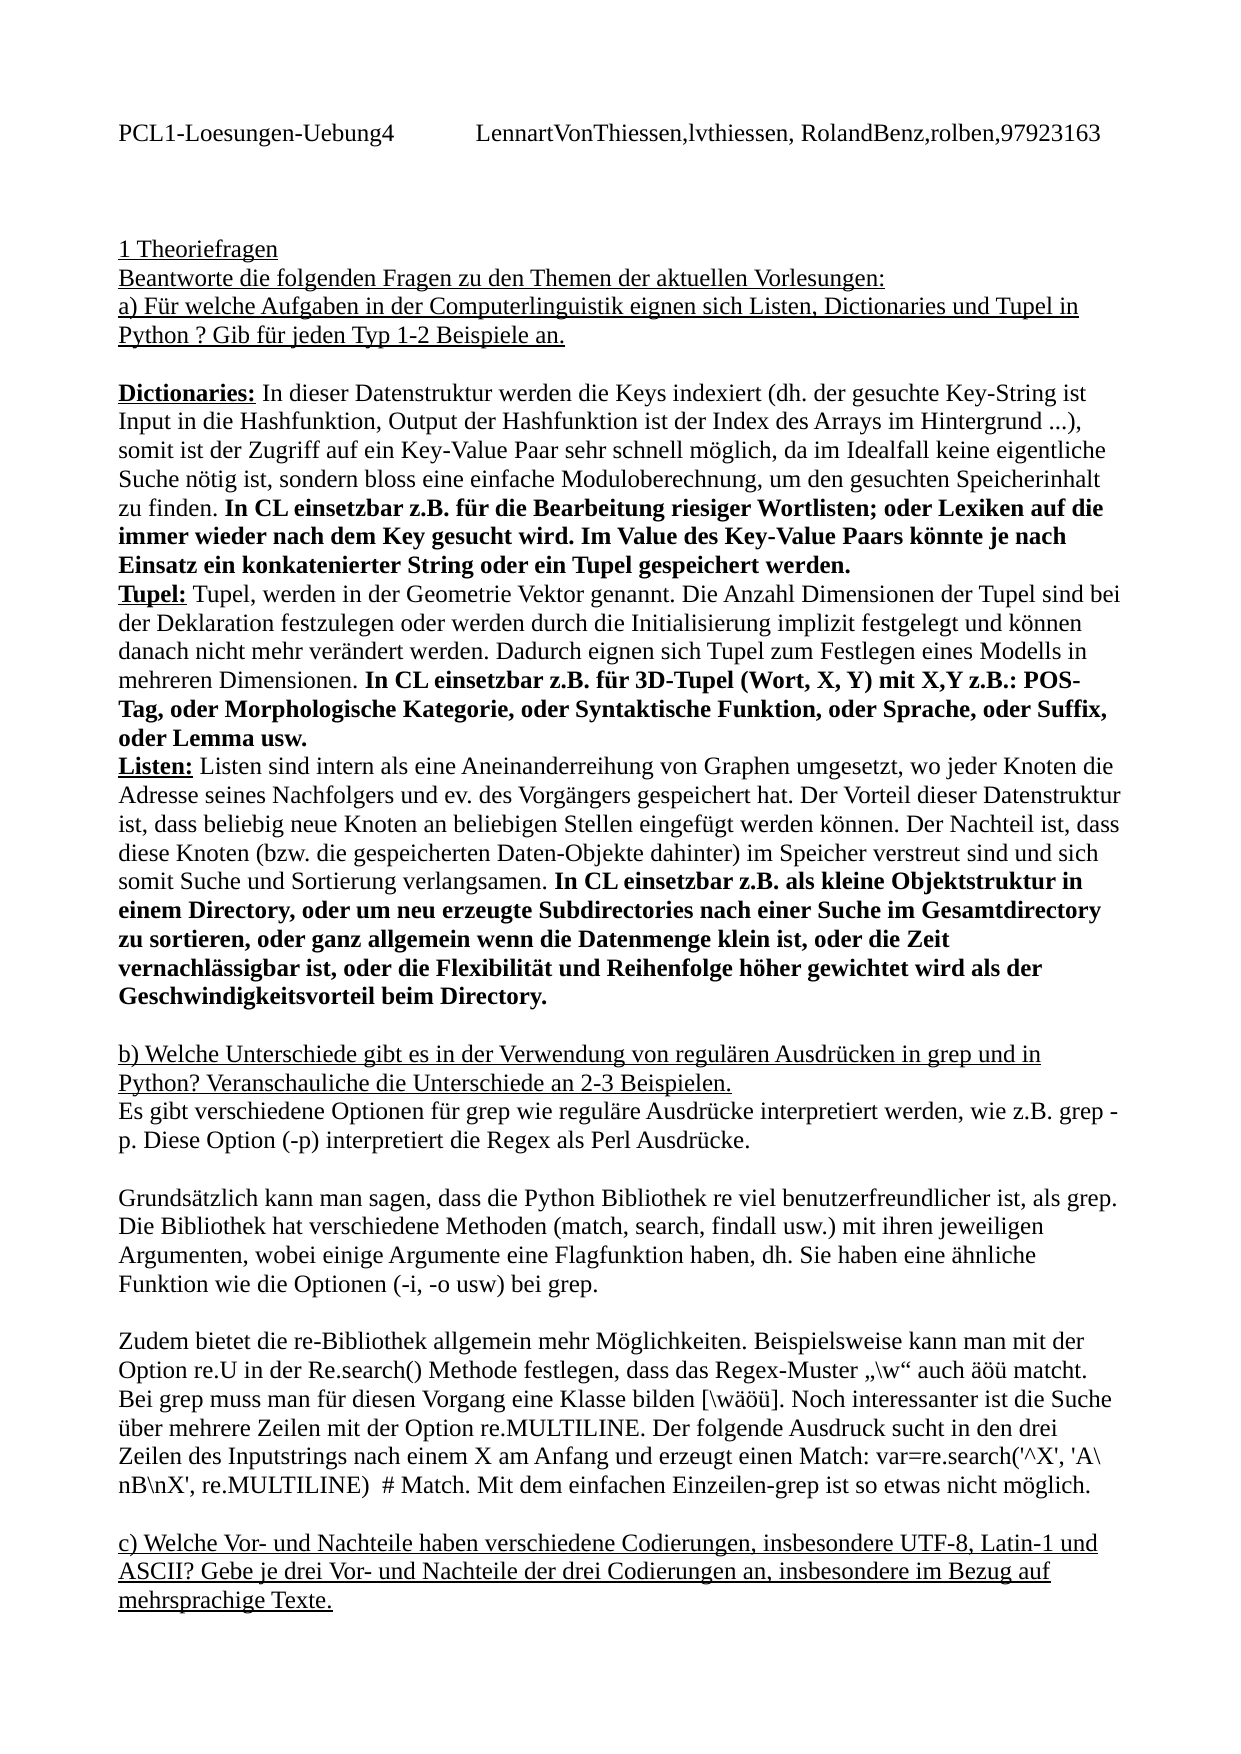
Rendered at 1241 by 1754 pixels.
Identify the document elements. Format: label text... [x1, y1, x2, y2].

text 1 Theoriefragen [118, 234, 1122, 263]
text Es gibt verschiedene Optionen für grep wie reguläre Ausdrücke interpretiert werden, wie z.B. grep -p. Diese Option (-p) interpretiert die Regex als Perl Ausdrücke. [118, 1096, 1122, 1154]
text mehrsprachige Texte. [118, 1585, 1122, 1614]
text Beantworte die folgenden Fragen zu den Themen der aktuellen Vorlesungen: [118, 263, 1122, 291]
text Python? Veranschauliche die Unterschiede an 2-3 Beispielen. [118, 1068, 1122, 1096]
text b) Welche Unterschiede gibt es in der Verwendung von regulären Ausdrücken in grep und in [118, 1039, 1122, 1068]
text Listen: Listen sind intern als eine Aneinanderreihung von Graphen umgesetzt, wo jeder Knoten die Adresse seines Nachfolgers und ev. des Vorgängers gespeichert hat. Der Vorteil dieser Datenstruktur ist, dass beliebig neue Knoten an beliebigen Stellen eingefügt werden können. Der Nachteil ist, dass diese Knoten (bzw. die gespeicherten Daten-Objekte dahinter) im Speicher verstreut sind und sich somit Suche und Sortierung verlangsamen. In CL einsetzbar z.B. als kleine Objektstruktur in einem Directory, oder um neu erzeugte Subdirectories nach einer Suche im Gesamtdirectory zu sortieren, oder ganz allgemein wenn die Datenmenge klein ist, oder die Zeit vernachlässigbar ist, oder die Flexibilität und Reihenfolge höher gewichtet wird als der Geschwindigkeitsvorteil beim Directory. [118, 751, 1122, 1010]
text c) Welche Vor- und Nachteile haben verschiedene Codierungen, insbesondere UTF-8, Latin-1 und [118, 1528, 1122, 1556]
text Dictionaries: In dieser Datenstruktur werden die Keys indexiert (dh. der gesuchte Key-String ist Input in die Hashfunktion, Output der Hashfunktion ist der Index des Arrays im Hintergrund ...), somit ist der Zugriff auf ein Key-Value Paar sehr schnell möglich, da im Idealfall keine eigentliche Suche nötig ist, sondern bloss eine einfache Moduloberechnung, um den gesuchten Speicherinhalt zu finden. In CL einsetzbar z.B. für die Bearbeitung riesiger Wortlisten; oder Lexiken auf die immer wieder nach dem Key gesucht wird. Im Value des Key-Value Paars könnte je nach Einsatz ein konkatenierter String oder ein Tupel gespeichert werden. [118, 378, 1122, 579]
text Zudem bietet die re-Bibliothek allgemein mehr Möglichkeiten. Beispielsweise kann man mit der Option re.U in der Re.search() Methode festlegen, dass das Regex-Muster „\w“ auch äöü matcht. Bei grep muss man für diesen Vorgang eine Klasse bilden [\wäöü]. Noch interessanter ist die Suche über mehrere Zeilen mit der Option re.MULTILINE. Der folgende Ausdruck sucht in den drei Zeilen des Inputstrings nach einem X am Anfang und erzeugt einen Match: var=re.search('^X', 'A\nB\nX', re.MULTILINE) # Match. Mit dem einfachen Einzeilen-grep ist so etwas nicht möglich. [118, 1326, 1122, 1499]
text a) Für welche Aufgaben in der Computerlinguistik eignen sich Listen, Dictionaries und Tupel in [118, 291, 1122, 320]
text Grundsätzlich kann man sagen, dass die Python Bibliothek re viel benutzerfreundlicher ist, als grep. Die Bibliothek hat verschiedene Methoden (match, search, findall usw.) mit ihren jeweiligen Argumenten, wobei einige Argumente eine Flagfunktion haben, dh. Sie haben eine ähnliche Funktion wie die Optionen (-i, -o usw) bei grep. [118, 1183, 1122, 1298]
text ASCII? Gebe je drei Vor- und Nachteile der drei Codierungen an, insbesondere im Bezug auf [118, 1556, 1122, 1585]
text Tupel: Tupel, werden in der Geometrie Vektor genannt. Die Anzahl Dimensionen der Tupel sind bei der Deklaration festzulegen oder werden durch die Initialisierung implizit festgelegt und können danach nicht mehr verändert werden. Dadurch eignen sich Tupel zum Festlegen eines Modells in mehreren Dimensionen. In CL einsetzbar z.B. für 3D-Tupel (Wort, X, Y) mit X,Y z.B.: POS-Tag, oder Morphologische Kategorie, oder Syntaktische Funktion, oder Sprache, oder Suffix, oder Lemma usw. [118, 579, 1122, 751]
text Python ? Gib für jeden Typ 1-2 Beispiele an. [118, 320, 1122, 349]
